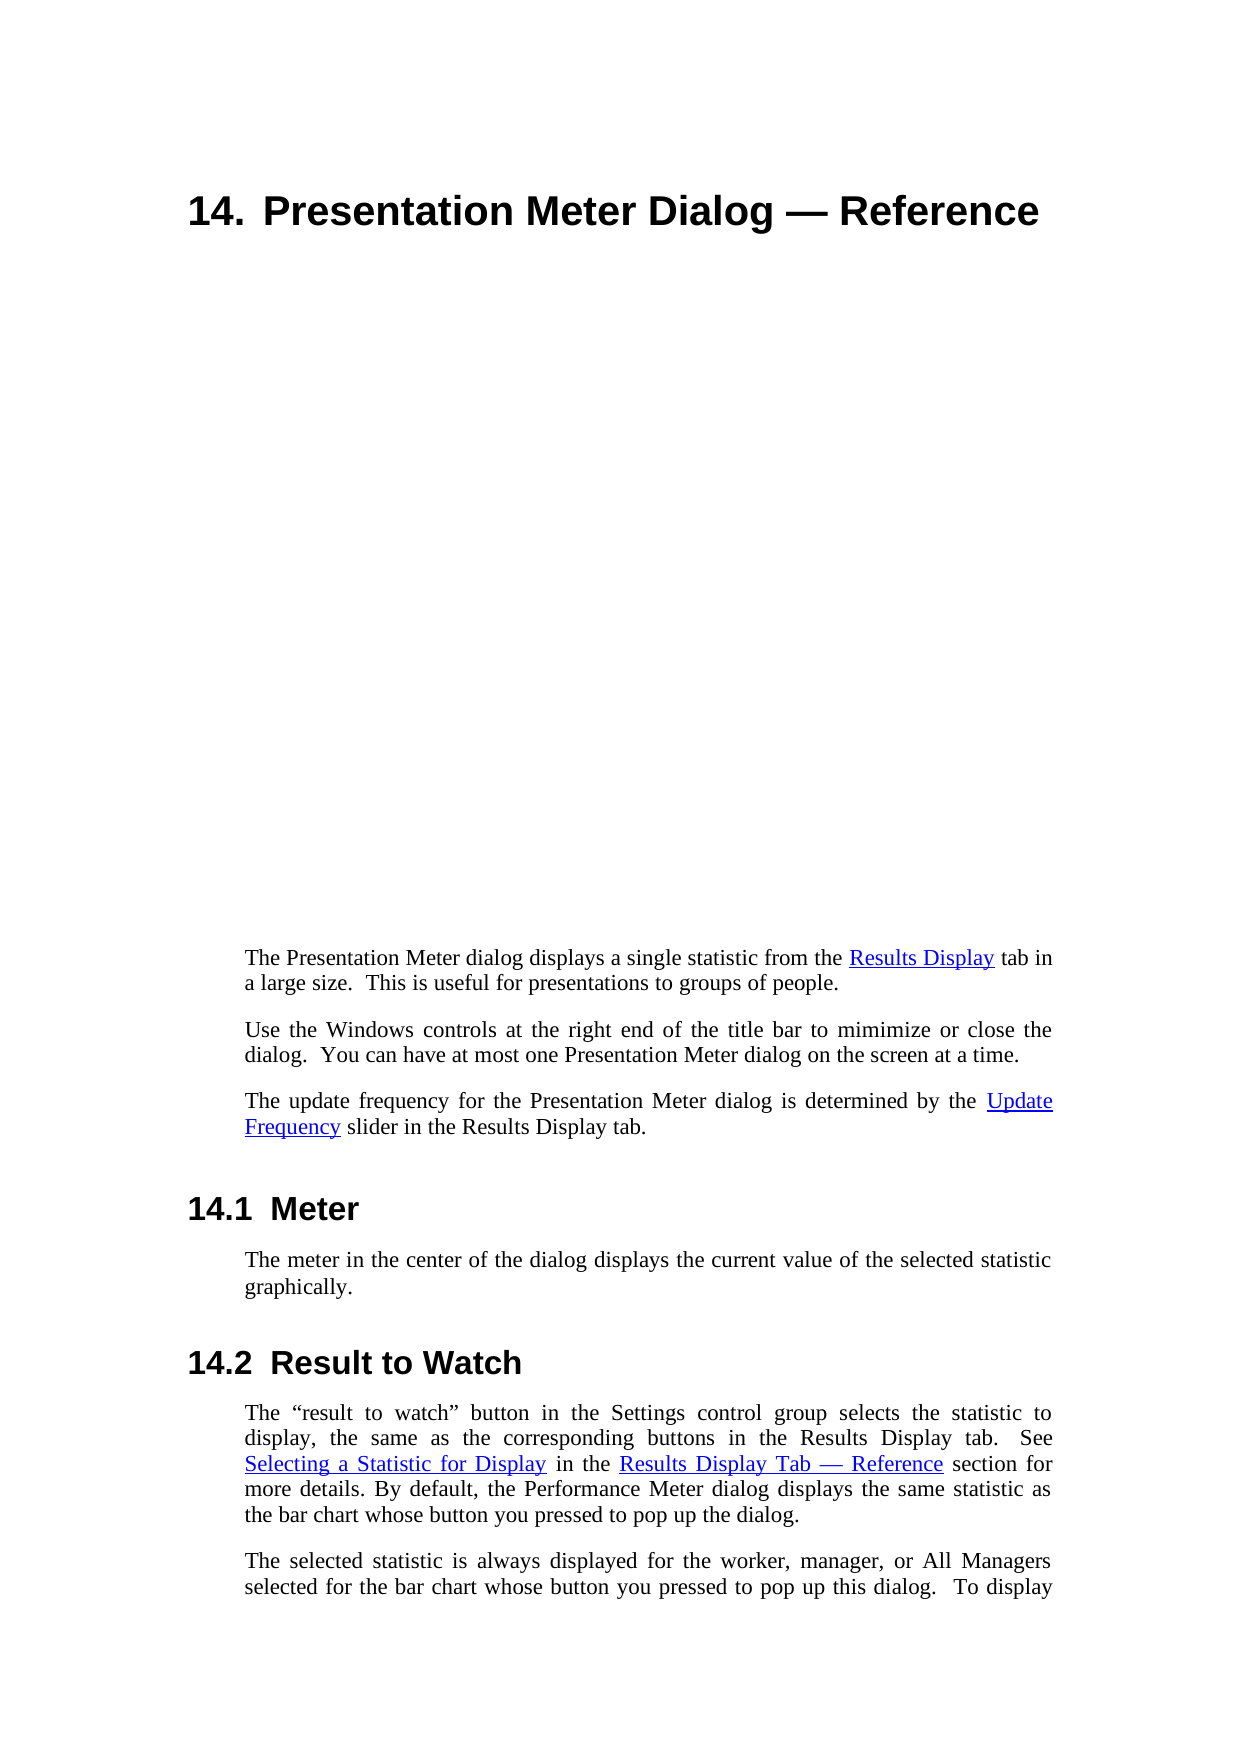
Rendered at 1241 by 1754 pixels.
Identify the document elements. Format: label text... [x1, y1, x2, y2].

text The meter in the center of the dialog displays the current value of the selected statistic graphically. [244, 1246, 1053, 1300]
text Use the Windows controls at the right end of the title bar to mimimize or close the dialog. You can have at most one Presentation Meter dialog on the screen at a time. [244, 1016, 1053, 1067]
subtitle 14. Presentation Meter Dialog — Reference [187, 187, 1053, 234]
text The Presentation Meter dialog displays a single statistic from the Results Display tab in a large size. This is useful for presentations to groups of people. [244, 944, 1053, 996]
text The selected statistic is always displayed for the worker, manager, or All Managers selected for the bar chart whose button you pressed to pop up this dialog. To display [244, 1548, 1053, 1599]
text The “result to watch” button in the Settings control group selects the statistic to display, the same as the corresponding buttons in the Results Display tab. See Selecting a Statistic for Display in the Results Display Tab — Reference section for more details. By default, the Performance Meter dialog displays the same statistic as the bar chart whose button you pressed to pop up the dialog. [244, 1400, 1053, 1527]
subtitle 14.2 Result to Watch [187, 1343, 1053, 1381]
subtitle 14.1 Meter [187, 1189, 1053, 1227]
text The update frequency for the Presentation Meter dialog is determined by the Update Frequency slider in the Results Display tab. [244, 1088, 1053, 1139]
